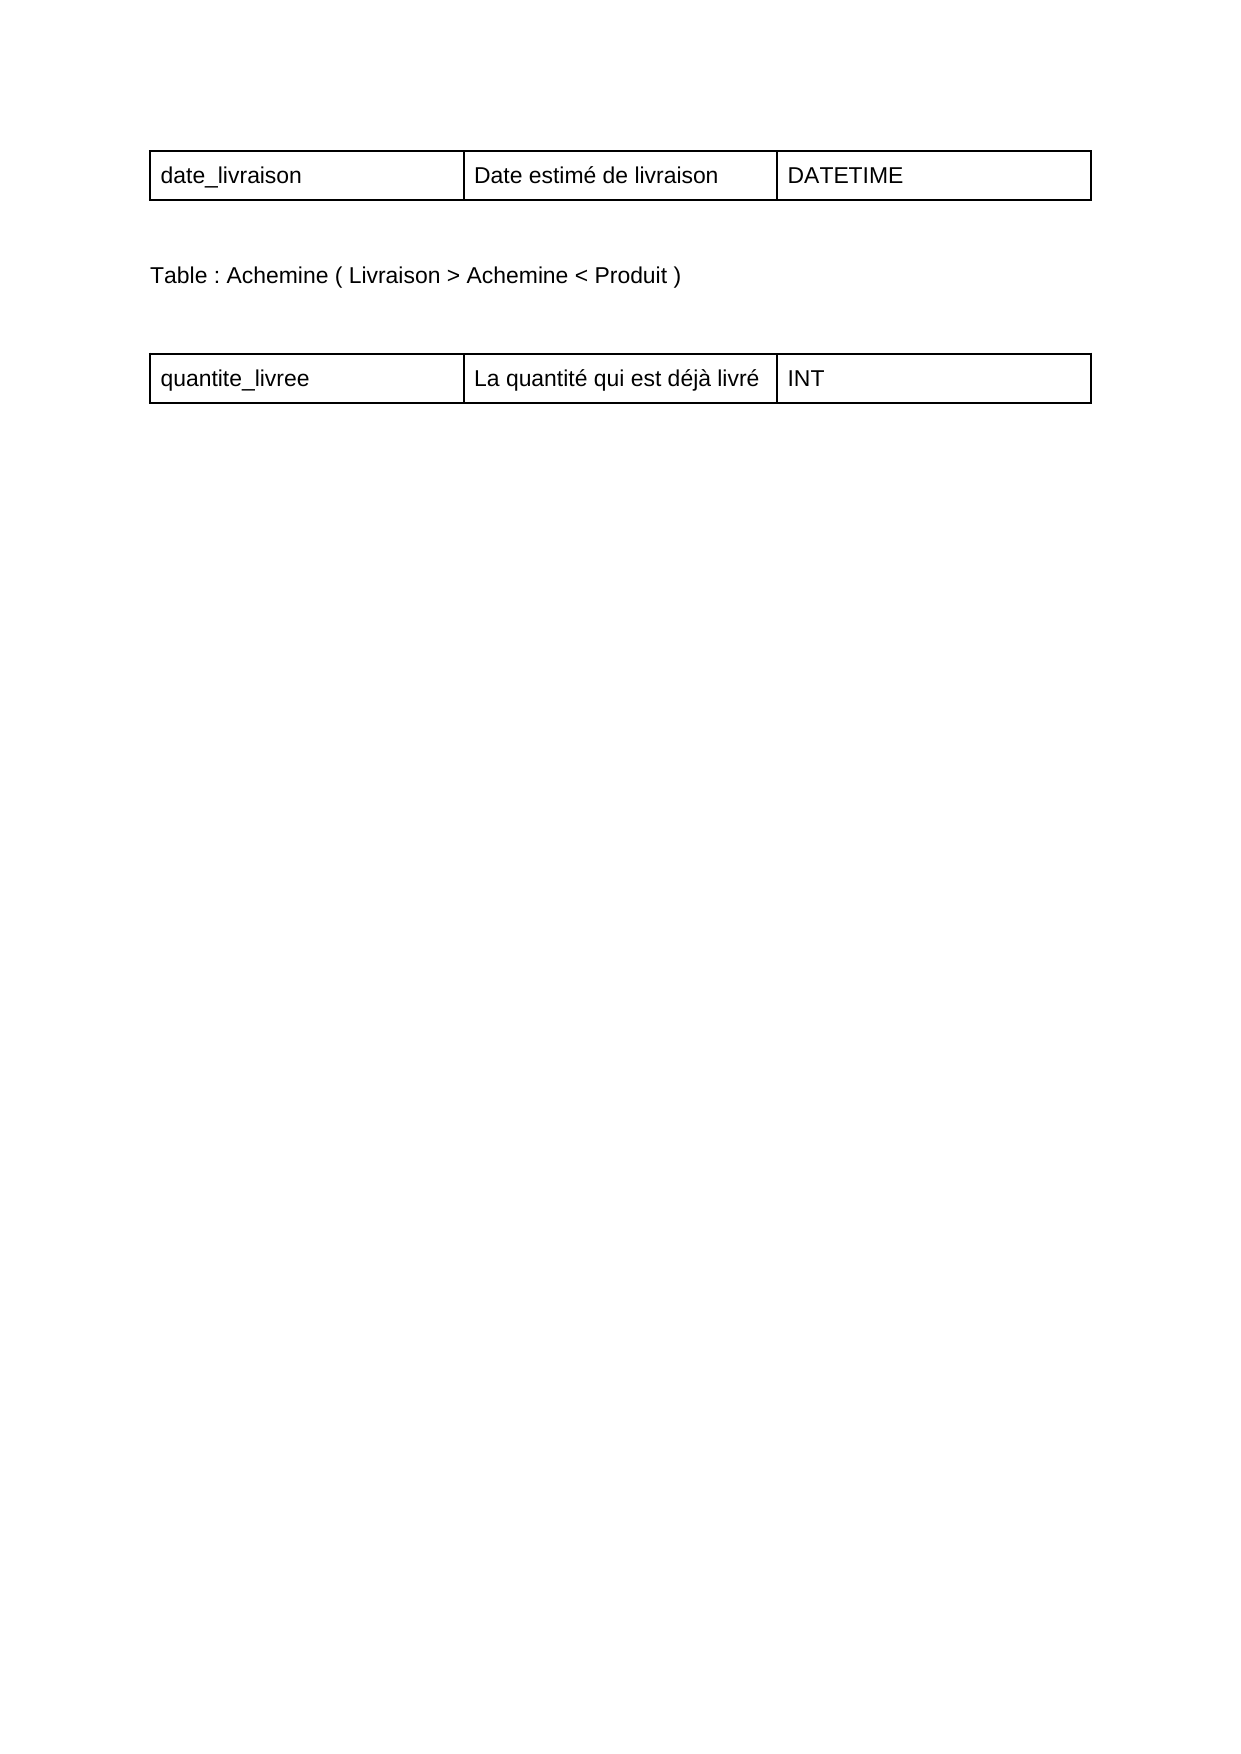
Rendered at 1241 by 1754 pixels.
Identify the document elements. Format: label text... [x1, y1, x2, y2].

table_header quantite_livree [151, 355, 463, 402]
table_header La quantité qui est déjà livré [465, 355, 776, 402]
table_cell Date estimé de livraison [465, 152, 776, 199]
text Table : Achemine ( Livraison > Achemine < Produit ) [150, 262, 1090, 288]
table_header INT [778, 355, 1090, 402]
table_cell DATETIME [778, 152, 1090, 199]
table_cell date_livraison [151, 152, 463, 199]
